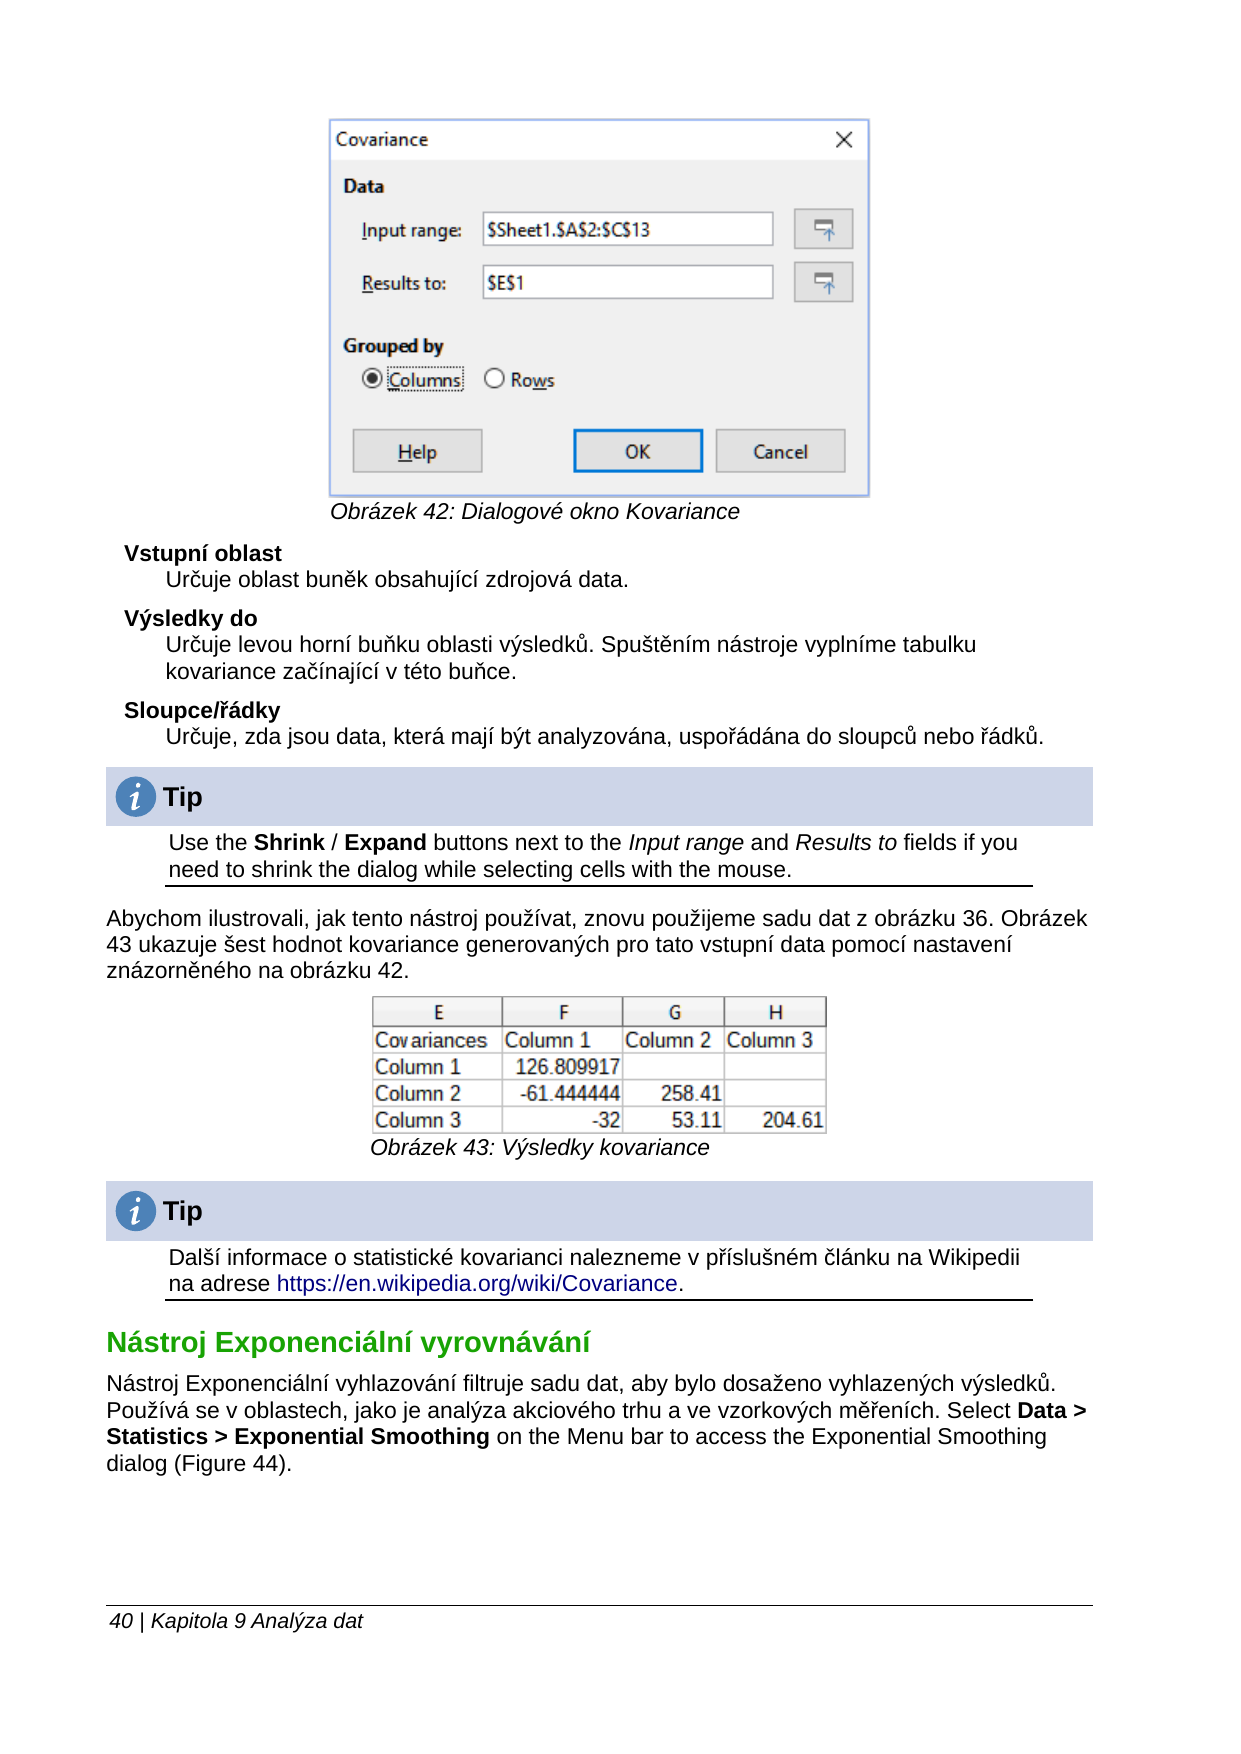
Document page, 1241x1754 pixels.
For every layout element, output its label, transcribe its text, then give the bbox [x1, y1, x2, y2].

picture [328, 118, 871, 498]
text Určuje, zda jsou data, která mají být analyzována, uspořádána do sloupců nebo řádků. [165, 723, 1093, 749]
text Abychom ilustrovali, jak tento nástroj používat, znovu použijeme sadu dat z obrázku 36. Obrázek 43 ukazuje šest hodnot kovariance generovaných pro tato vstupní data pomocí nastavení znázorněného na obrázku 42. [106, 905, 1093, 984]
text Obrázek 42: Dialogové okno Kovariance [330, 498, 869, 524]
text Vstupní oblast [124, 540, 1093, 566]
text Obrázek 43: Výsledky kovariance [370, 996, 829, 1160]
text Sloupce/řádky [124, 697, 1093, 723]
text Určuje levou horní buňku oblasti výsledků. Spuštěním nástroje vyplníme tabulku kovariance začínající v této buňce. [165, 631, 1093, 684]
subtitle Tip [106, 1181, 1093, 1241]
text Určuje oblast buněk obsahující zdrojová data. [165, 566, 1093, 592]
subtitle Tip [106, 767, 1093, 826]
text Výsledky do [124, 605, 1093, 631]
text Nástroj Exponenciální vyhlazování filtruje sadu dat, aby bylo dosaženo vyhlazených výsledků. Používá se v oblastech, jako je analýza akciového trhu a ve vzorkových měřeních. Select Data > Statistics > Exponential Smoothing on the Menu bar to access the Exponential Smoothing dialog (Figure 44). [106, 1370, 1093, 1476]
subtitle Nástroj Exponenciální vyrovnávání [106, 1325, 1093, 1359]
text Use the Shrink / Expand buttons next to the Input range and Results to fields if you need to shrink the dialog while selecting cells with the mouse. [165, 826, 1033, 885]
text Další informace o statistické kovarianci nalezneme v příslušném článku na Wikipedii na adrese https://en.wikipedia.org/wiki/Covariance. [165, 1241, 1033, 1299]
picture [372, 996, 827, 1134]
